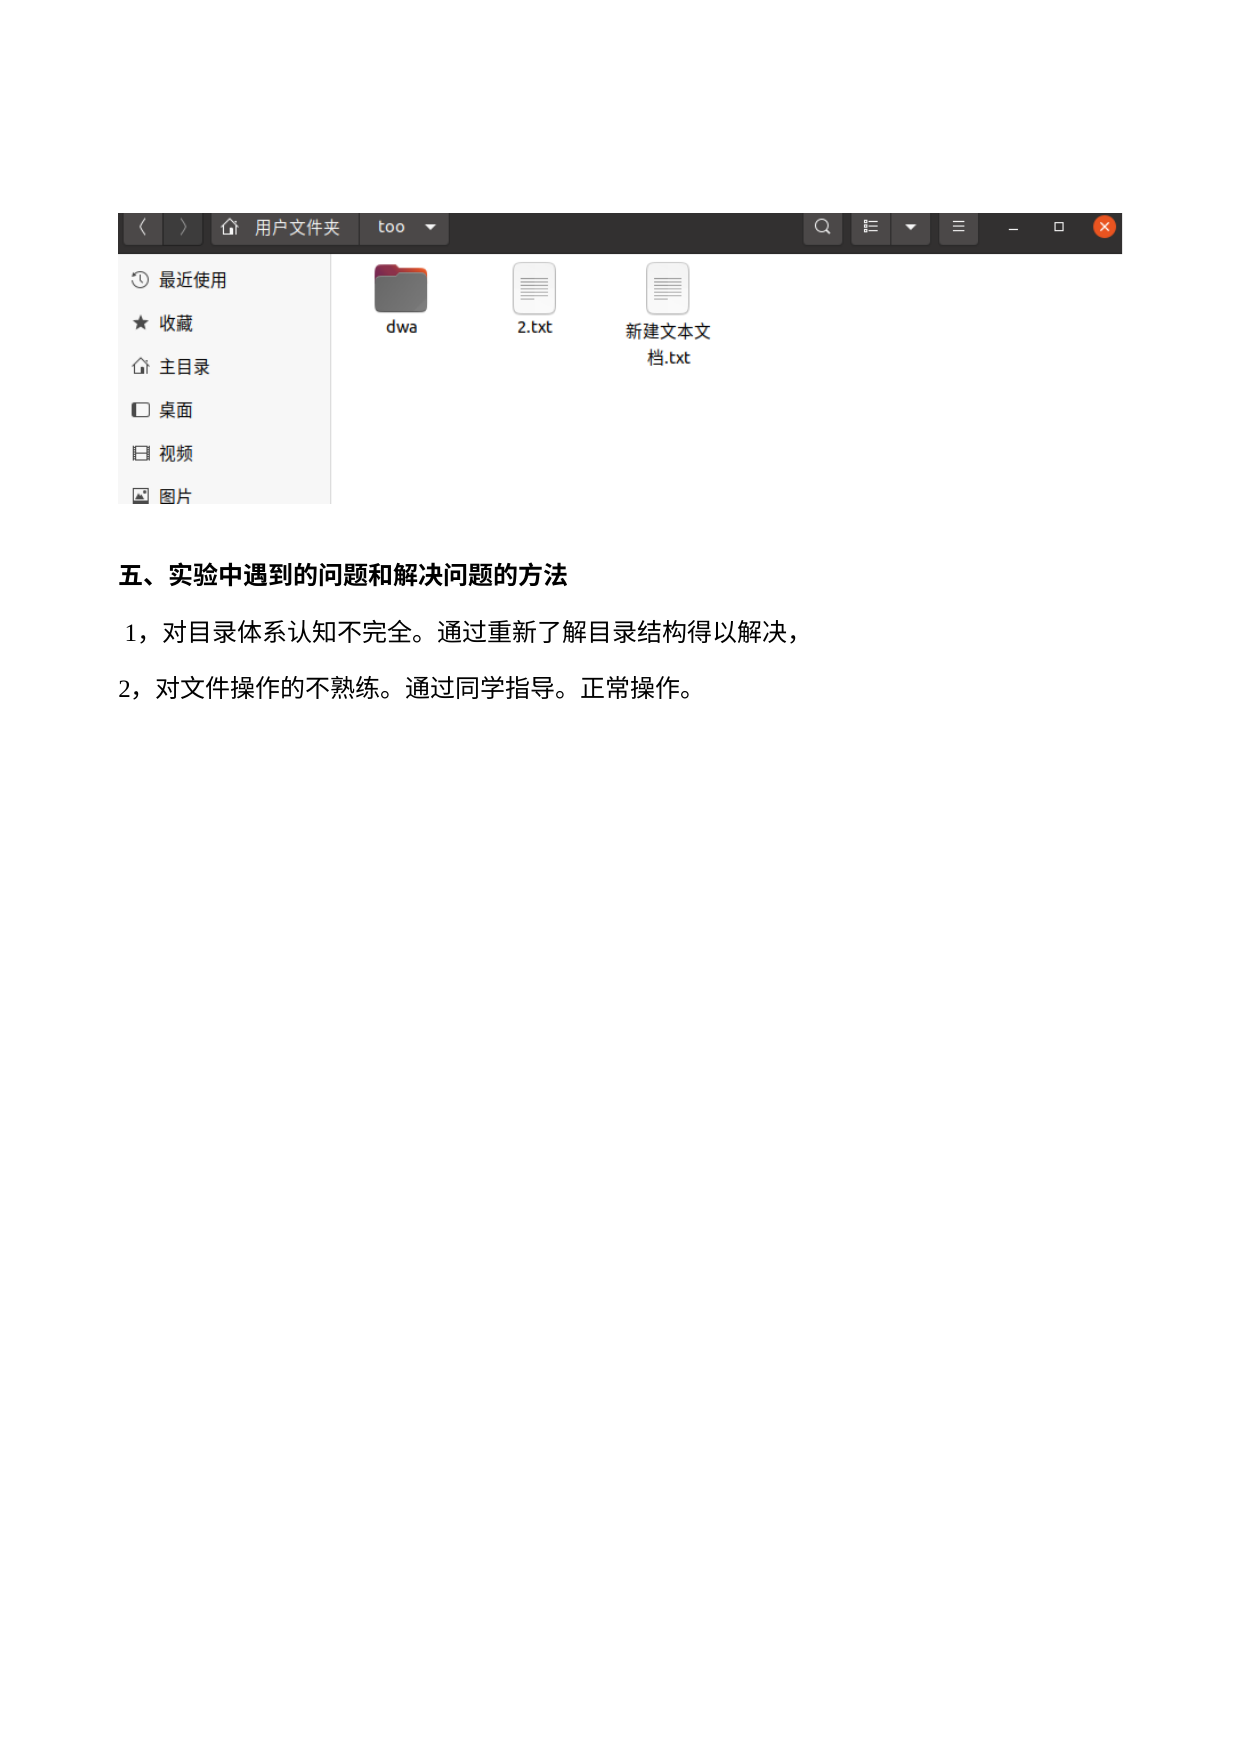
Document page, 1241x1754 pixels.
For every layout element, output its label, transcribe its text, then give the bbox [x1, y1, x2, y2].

text 1，对目录体系认知不完全。通过重新了解目录结构得以解决， [118, 612, 1122, 648]
text 五、实验中遇到的问题和解决问题的方法 [118, 556, 1122, 592]
text 2，对文件操作的不熟练。通过同学指导。正常操作。 [118, 668, 1122, 704]
